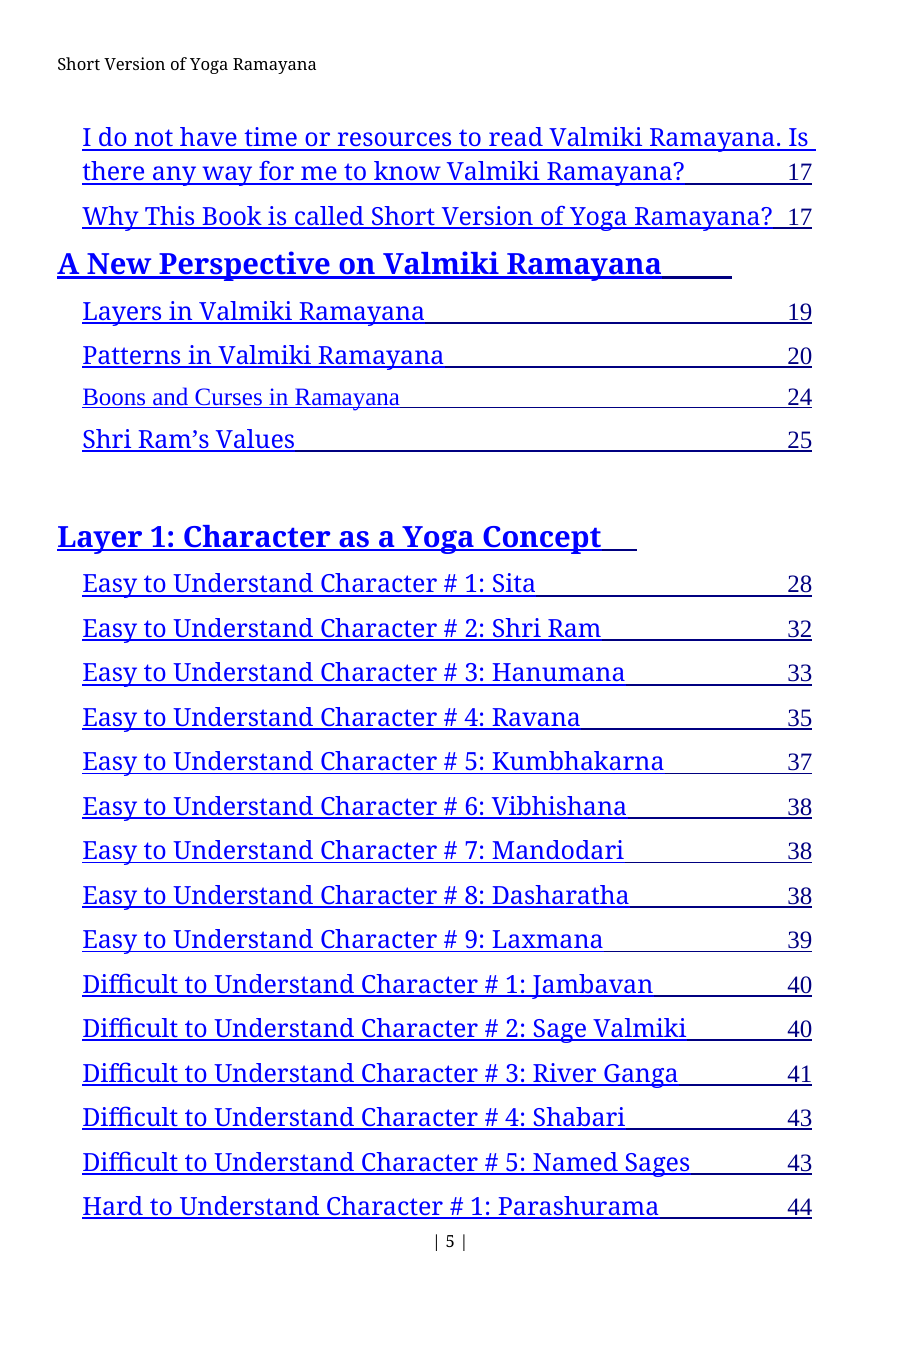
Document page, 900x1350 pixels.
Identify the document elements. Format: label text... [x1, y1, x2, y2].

text Easy to Understand Character # 4: Ravana 35 [82, 699, 843, 733]
text Difficult to Understand Character # 2: Sage Valmiki 40 [82, 1011, 843, 1045]
text Shri Ram’s Values 25 [82, 421, 843, 455]
text Easy to Understand Character # 3: Hanumana 33 [82, 655, 843, 689]
text Easy to Understand Character # 5: Kumbhakarna 37 [82, 744, 843, 778]
text Patterns in Valmiki Ramayana 20 [82, 338, 843, 372]
text Why This Book is called Short Version of Yoga Ramayana? 17 [82, 198, 843, 233]
text Easy to Understand Character # 9: Laxmana 39 [82, 922, 843, 956]
text Easy to Understand Character # 7: Mandodari 38 [82, 833, 843, 867]
text I do not have time or resources to read Valmiki Ramayana. Is there any way for me to know Valmiki Ramayana? 17 [82, 120, 843, 188]
text Layers in Valmiki Ramayana 19 [82, 293, 843, 327]
text Easy to Understand Character # 8: Dasharatha 38 [82, 877, 843, 911]
text Easy to Understand Character # 2: Shri Ram 32 [82, 610, 843, 644]
text Difficult to Understand Character # 3: River Ganga 41 [82, 1055, 843, 1089]
text Hard to Understand Character # 1: Parashurama 44 [82, 1189, 843, 1223]
text Difficult to Understand Character # 4: Shabari 43 [82, 1100, 843, 1134]
text Difficult to Understand Character # 1: Jambavan 40 [82, 966, 843, 1000]
text Layer 1: Character as a Yoga Concept [57, 516, 843, 556]
text Easy to Understand Character # 1: Sita 28 [82, 566, 843, 600]
text Boons and Curses in Ramayana 24 [82, 382, 843, 411]
text Difficult to Understand Character # 5: Named Sages 43 [82, 1144, 843, 1178]
text A New Perspective on Valmiki Ramayana [57, 243, 843, 283]
text Easy to Understand Character # 6: Vibhishana 38 [82, 788, 843, 822]
